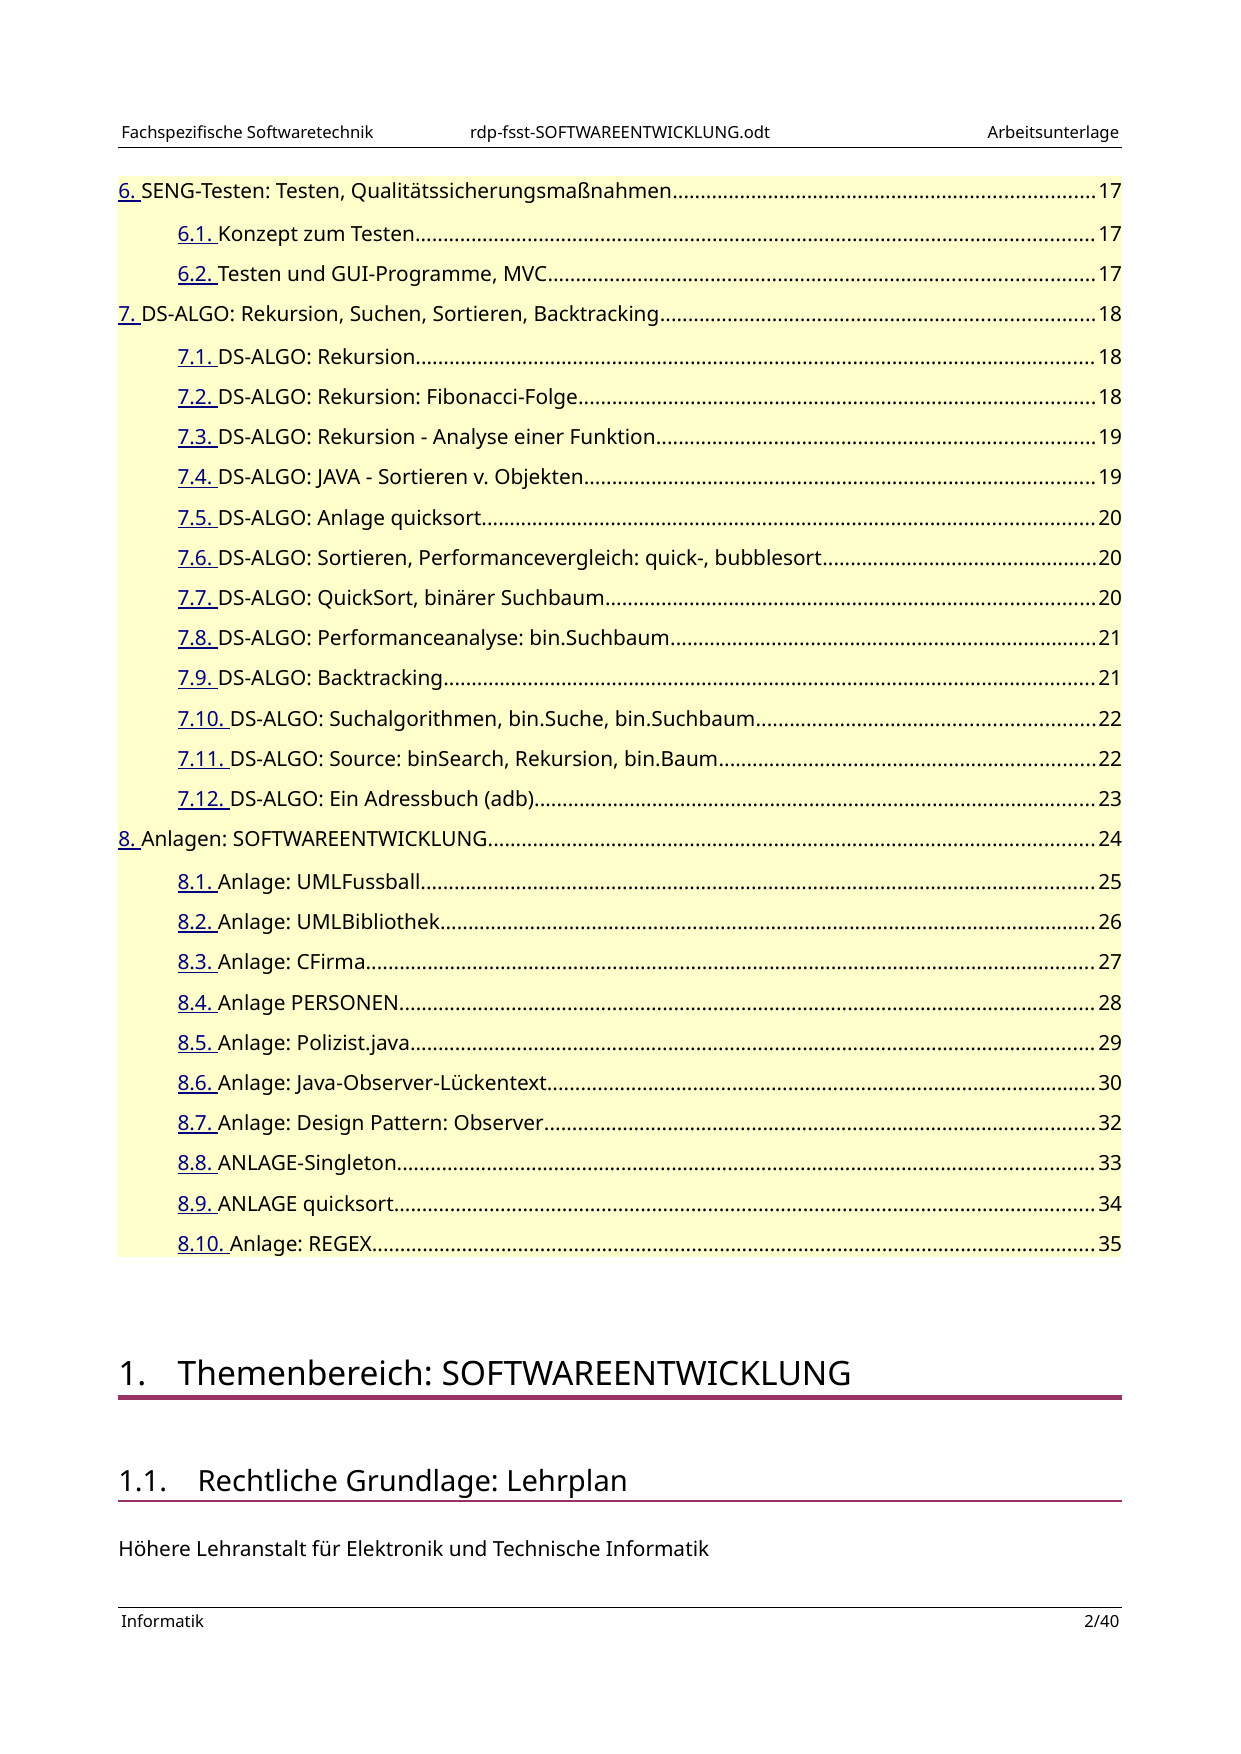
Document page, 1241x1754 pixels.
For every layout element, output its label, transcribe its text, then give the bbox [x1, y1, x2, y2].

text 8.8. ANLAGE-Singleton 33 [177, 1148, 1122, 1177]
subtitle Themenbereich: SOFTWAREENTWICKLUNG [118, 1349, 1122, 1395]
text 7.4. DS-ALGO: JAVA - Sortieren v. Objekten 19 [177, 462, 1122, 491]
text 7.5. DS-ALGO: Anlage quicksort 20 [177, 503, 1122, 531]
text 7.3. DS-ALGO: Rekursion - Analyse einer Funktion 19 [177, 422, 1122, 451]
text 7. DS-ALGO: Rekursion, Suchen, Sortieren, Backtracking 18 [118, 299, 1122, 328]
text 8.2. Anlage: UMLBibliothek 26 [177, 907, 1122, 936]
text 6.2. Testen und GUI-Programme, MVC 17 [177, 259, 1122, 287]
text 8.10. Anlage: REGEX 35 [177, 1229, 1122, 1257]
text 8.3. Anlage: CFirma 27 [177, 947, 1122, 976]
text 6.1. Konzept zum Testen 17 [177, 219, 1122, 247]
text 8. Anlagen: SOFTWAREENTWICKLUNG 24 [118, 824, 1122, 853]
text 7.2. DS-ALGO: Rekursion: Fibonacci-Folge 18 [177, 382, 1122, 411]
text 7.7. DS-ALGO: QuickSort, binärer Suchbaum 20 [177, 583, 1122, 612]
text 7.12. DS-ALGO: Ein Adressbuch (adb) 23 [177, 784, 1122, 813]
text Höhere Lehranstalt für Elektronik und Technische Informatik [118, 1534, 1122, 1563]
text 7.11. DS-ALGO: Source: binSearch, Rekursion, bin.Baum 22 [177, 744, 1122, 772]
text 7.1. DS-ALGO: Rekursion 18 [177, 342, 1122, 370]
text 7.9. DS-ALGO: Backtracking 21 [177, 663, 1122, 692]
text 7.8. DS-ALGO: Performanceanalyse: bin.Suchbaum 21 [177, 623, 1122, 652]
text 8.9. ANLAGE quicksort 34 [177, 1189, 1122, 1217]
text 8.1. Anlage: UMLFussball 25 [177, 867, 1122, 895]
subtitle Rechtliche Grundlage: Lehrplan [118, 1460, 1122, 1500]
text 8.4. Anlage PERSONEN 28 [177, 988, 1122, 1016]
text 8.7. Anlage: Design Pattern: Observer 32 [177, 1108, 1122, 1137]
text 8.5. Anlage: Polizist.java 29 [177, 1028, 1122, 1056]
text 7.10. DS-ALGO: Suchalgorithmen, bin.Suche, bin.Suchbaum 22 [177, 704, 1122, 732]
text 7.6. DS-ALGO: Sortieren, Performancevergleich: quick-, bubblesort 20 [177, 543, 1122, 571]
text 8.6. Anlage: Java-Observer-Lückentext 30 [177, 1068, 1122, 1096]
text 6. SENG-Testen: Testen, Qualitätssicherungsmaßnahmen 17 [118, 176, 1122, 205]
